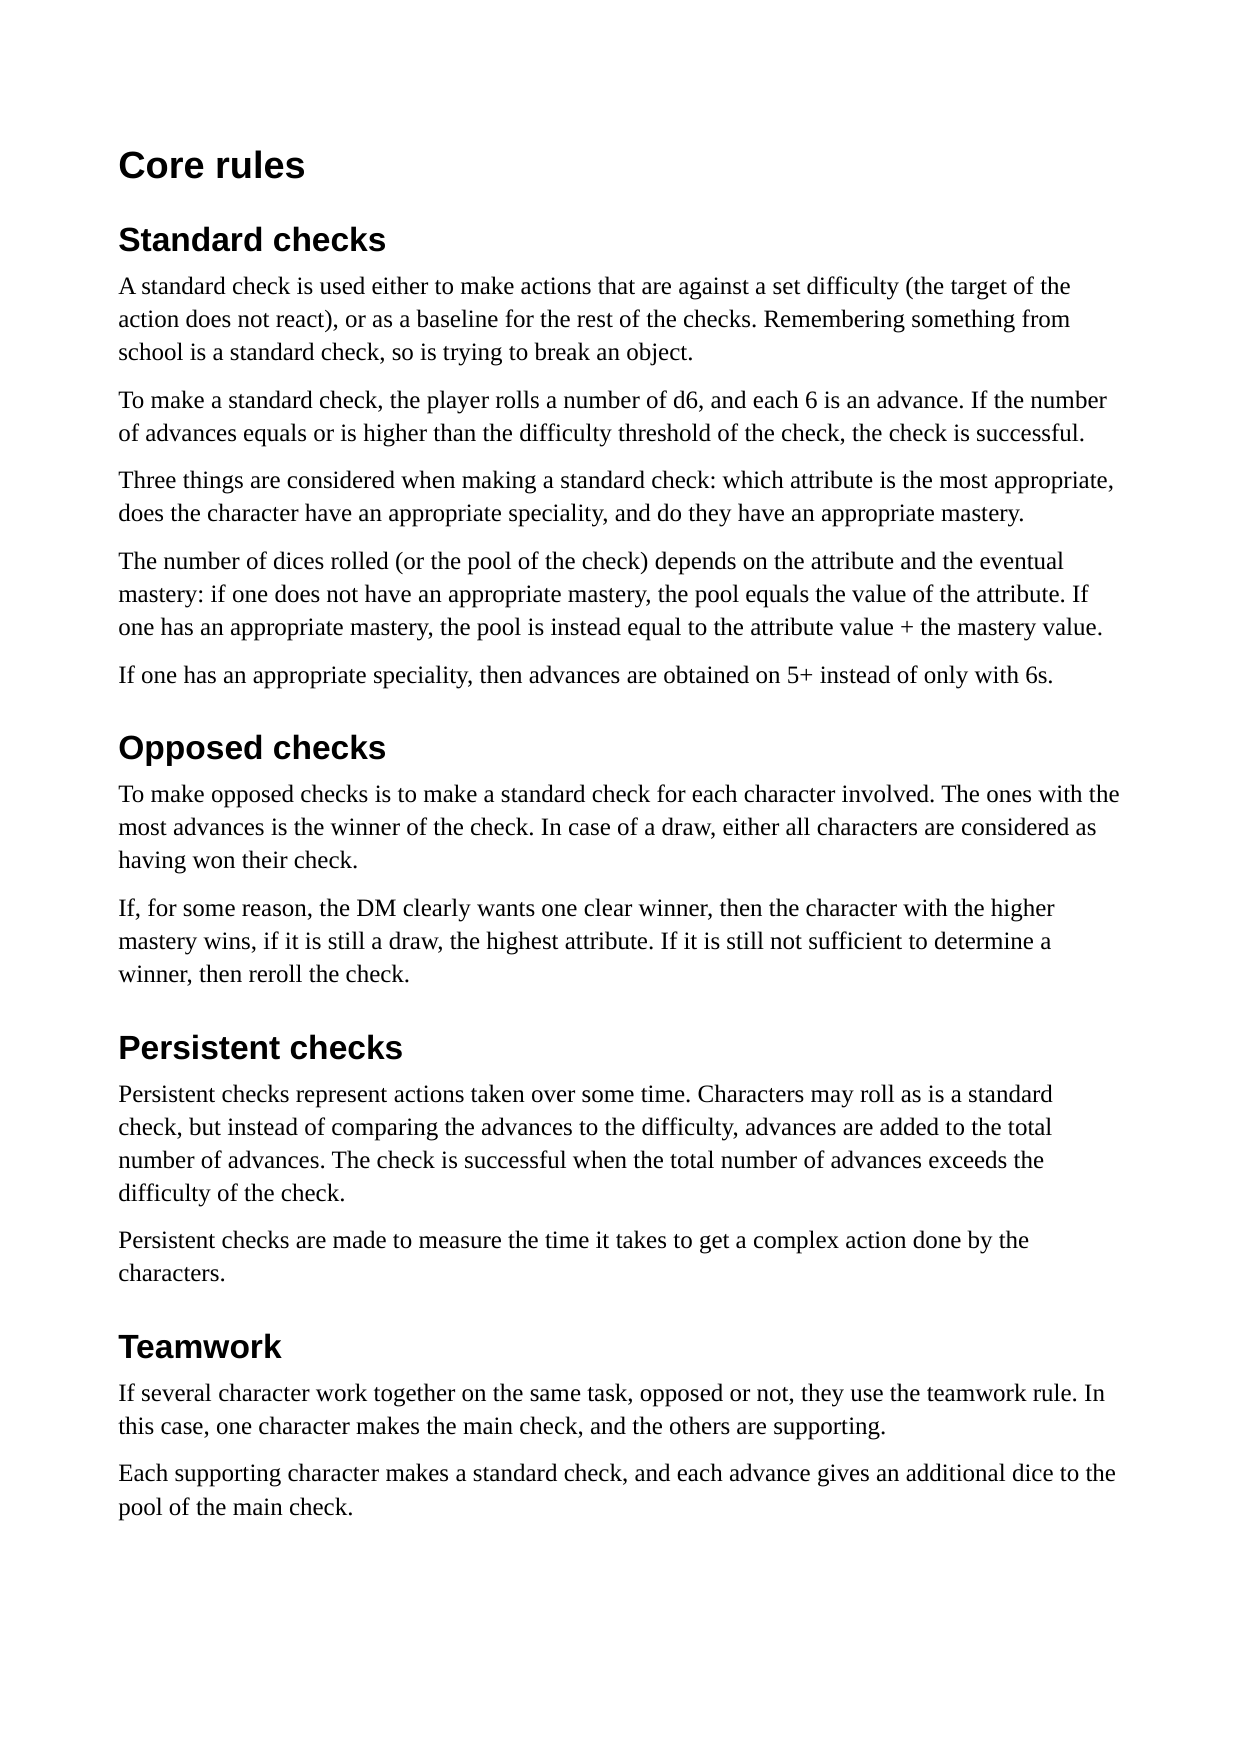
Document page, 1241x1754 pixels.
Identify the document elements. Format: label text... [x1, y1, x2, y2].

subtitle Standard checks [118, 220, 1122, 259]
subtitle Persistent checks [118, 1027, 1122, 1066]
text A standard check is used either to make actions that are against a set difficulty (the target of the action does not react), or as a baseline for the rest of the checks. Remembering something from school is a standard check, so is trying to break an object. [118, 271, 1122, 366]
subtitle Core rules [118, 143, 1122, 187]
text If several character work together on the same task, opposed or not, they use the teamwork rule. In this case, one character makes the main check, and the others are supporting. [118, 1378, 1122, 1440]
text Each supporting character makes a standard check, and each advance gives an additional dice to the pool of the main check. [118, 1458, 1122, 1520]
subtitle Opposed checks [118, 728, 1122, 767]
text Persistent checks represent actions taken over some time. Characters may roll as is a standard check, but instead of comparing the advances to the difficulty, advances are added to the total number of advances. The check is successful when the total number of advances exceeds the difficulty of the check. [118, 1079, 1122, 1206]
text If, for some reason, the DM clearly wants one clear winner, then the character with the higher mastery wins, if it is still a draw, the highest attribute. If it is still not sufficient to determine a winner, then reroll the check. [118, 893, 1122, 988]
text Persistent checks are made to measure the time it takes to get a complex action done by the characters. [118, 1225, 1122, 1287]
text To make a standard check, the player rolls a number of d6, and each 6 is an advance. If the number of advances equals or is higher than the difficulty threshold of the check, the check is successful. [118, 385, 1122, 447]
subtitle Teamwork [118, 1327, 1122, 1365]
text If one has an appropriate speciality, then advances are obtained on 5+ instead of only with 6s. [118, 660, 1122, 688]
text Three things are considered when making a standard check: which attribute is the most appropriate, does the character have an appropriate speciality, and do they have an appropriate mastery. [118, 466, 1122, 527]
text The number of dices rolled (or the pool of the check) depends on the attribute and the eventual mastery: if one does not have an appropriate mastery, the pool equals the value of the attribute. If one has an appropriate mastery, the pool is instead equal to the attribute value + the mastery value. [118, 546, 1122, 641]
text To make opposed checks is to make a standard check for each character involved. The ones with the most advances is the winner of the check. In case of a draw, either all characters are considered as having won their check. [118, 779, 1122, 874]
